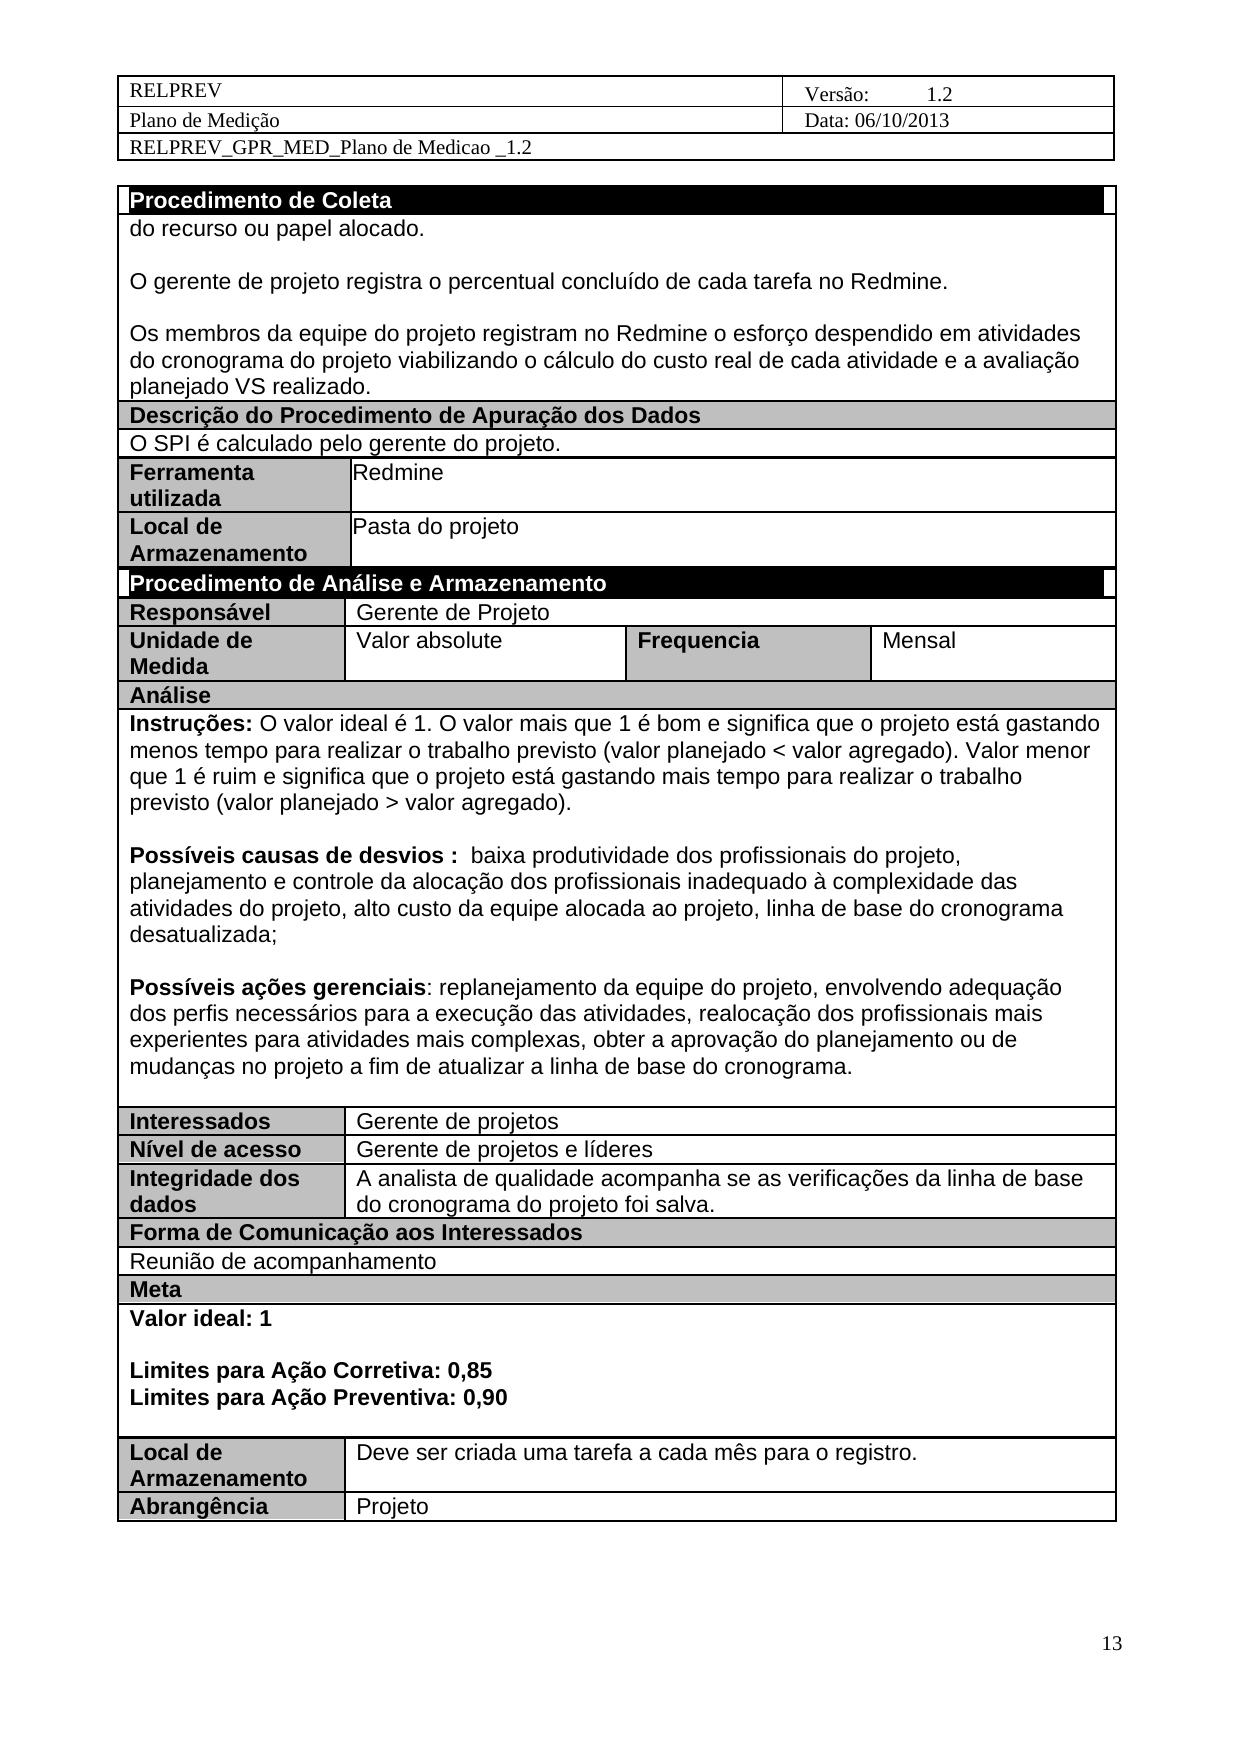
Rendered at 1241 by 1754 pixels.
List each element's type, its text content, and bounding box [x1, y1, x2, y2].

table_cell Unidade de Medida [119, 627, 344, 680]
table_cell Gerente de Projeto [346, 599, 1115, 625]
table_cell Valor absolute [346, 627, 625, 680]
table_cell A analista de qualidade acompanha se as verificações da linha de base do cronograma do projeto foi salva. [346, 1165, 1115, 1217]
table_cell Pasta do projeto [352, 513, 1115, 566]
table_cell Gerente de projetos e líderes [346, 1136, 1115, 1162]
table_cell Mensal [872, 627, 1115, 680]
table_cell Instruções: O valor ideal é 1. O valor mais que 1 é bom e significa que o projeto está gastando menos tempo para realizar o trabalho previsto (valor planejado < valor agregado). Valor menor que 1 é ruim e significa que o projeto está gastando mais tempo para realizar o trabalho previsto (valor planejado > valor agregado). Possíveis causas de desvios : baixa produtividade dos profissionais do projeto, planejamento e controle da alocação dos profissionais inadequado à complexidade das atividades do projeto, alto custo da equipe alocada ao projeto, linha de base do cronograma desatualizada; Possíveis ações gerenciais: replanejamento da equipe do projeto, envolvendo adequação dos perfis necessários para a execução das atividades, realocação dos profissionais mais experientes para atividades mais complexas, obter a aprovação do planejamento ou de mudanças no projeto a fim de atualizar a linha de base do cronograma. [119, 710, 1115, 1106]
table_cell Meta [119, 1276, 1115, 1302]
table_cell Gerente de projetos [346, 1108, 1115, 1134]
table_cell Abrangência [119, 1493, 344, 1519]
table_cell Reunião de acompanhamento [119, 1248, 1115, 1274]
table_cell Valor ideal: 1 Limites para Ação Corretiva: 0,85 Limites para Ação Preventiva: 0,90 [119, 1305, 1115, 1436]
table_cell Integridade dos dados [119, 1165, 344, 1217]
table_cell Descrição do Procedimento de Apuração dos Dados [119, 402, 1115, 428]
table_cell Redmine [352, 459, 1115, 511]
table_cell Nível de acesso [119, 1136, 344, 1162]
table_cell O SPI é calculado pelo gerente do projeto. [119, 430, 1115, 456]
table_cell Frequencia [627, 627, 870, 680]
table_cell Local de Armazenamento [119, 513, 350, 566]
table_cell Deve ser criada uma tarefa a cada mês para o registro. [346, 1439, 1115, 1491]
table_cell Forma de Comunicação aos Interessados [119, 1219, 1115, 1246]
table_cell Local de Armazenamento [119, 1439, 344, 1491]
table_cell Projeto [346, 1493, 1115, 1519]
table_cell Análise [119, 682, 1115, 708]
table_cell Interessados [119, 1108, 344, 1134]
table_cell Ferramenta utilizada [119, 459, 350, 511]
table_cell Responsável [119, 599, 344, 625]
table_cell do recurso ou papel alocado. O gerente de projeto registra o percentual concluído de cada tarefa no Redmine. Os membros da equipe do projeto registram no Redmine o esforço despendido em atividades do cronograma do projeto viabilizando o cálculo do custo real de cada atividade e a avaliação planejado VS realizado. [119, 215, 1115, 399]
